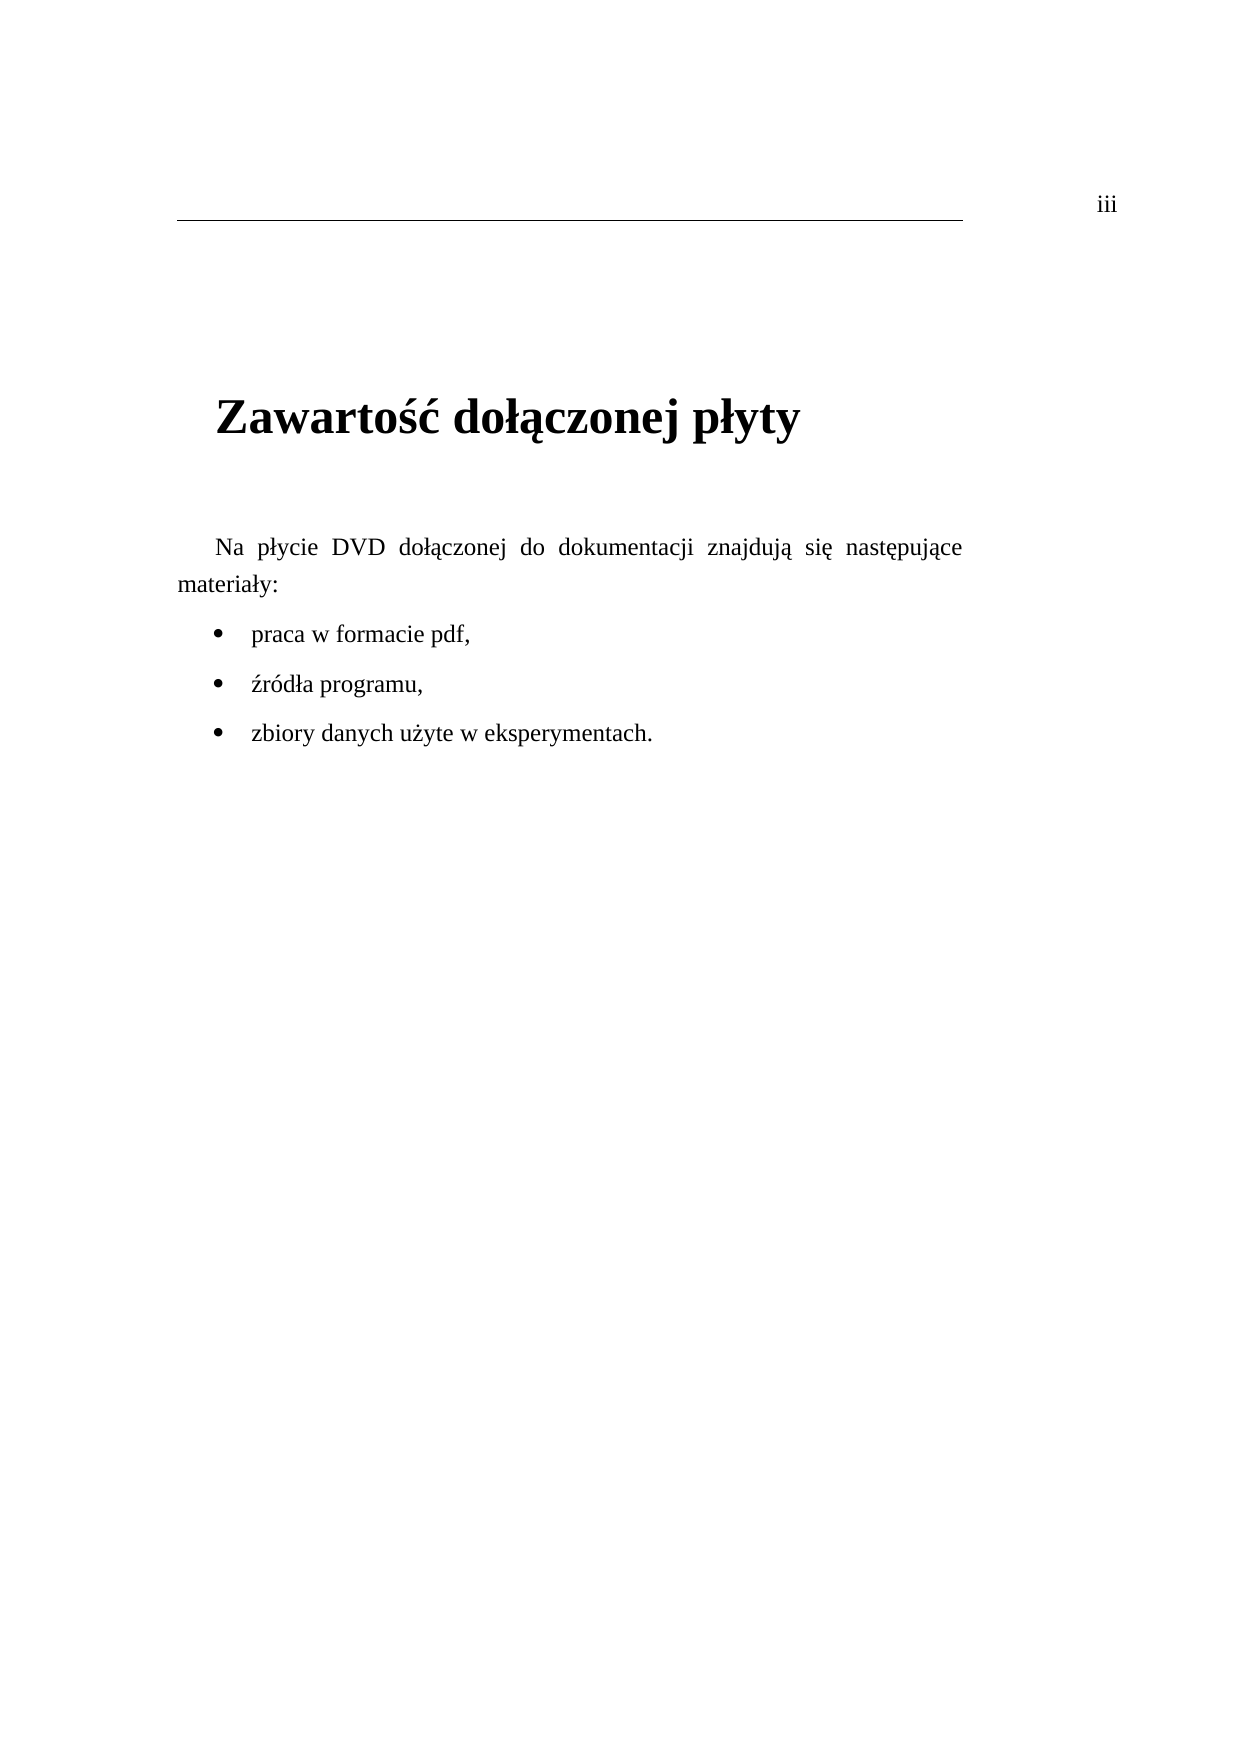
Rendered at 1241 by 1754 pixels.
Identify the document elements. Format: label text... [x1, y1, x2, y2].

subtitle Zawartość dołączonej płyty [215, 387, 963, 444]
text Na płycie DVD dołączonej do dokumentacji znajdują się następujące materiały: [177, 532, 963, 598]
list zbiory danych użyte w eksperymentach. [214, 718, 963, 747]
list praca w formacie pdf, [214, 619, 963, 648]
list źródła programu, [214, 669, 963, 697]
